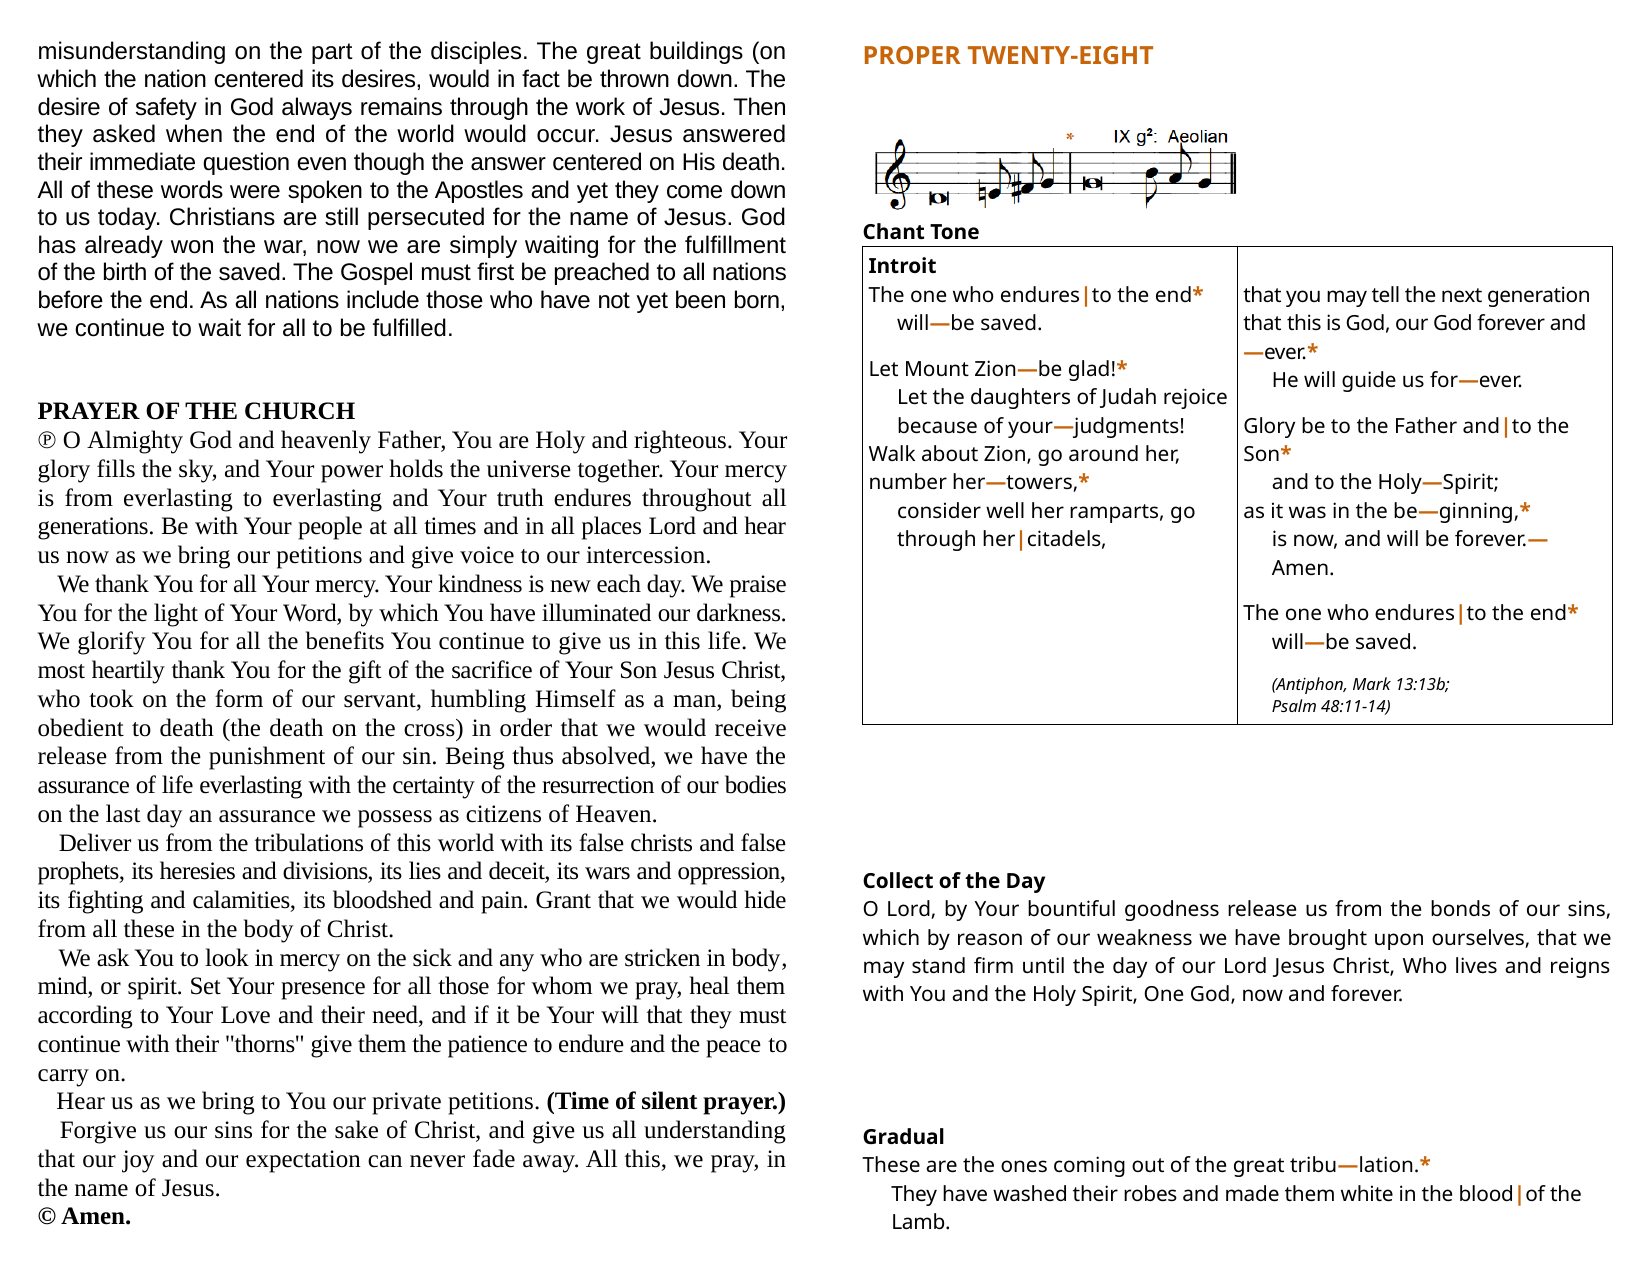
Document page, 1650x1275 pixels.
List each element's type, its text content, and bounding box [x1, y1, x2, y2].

text Collect of the Day [862, 866, 1612, 894]
text O Lord, by Your bountiful goodness release us from the bonds of our sins, which by reason of our weakness we have brought upon ourselves, that we may stand firm until the day of our Lord Jesus Christ, Who lives and reigns with You and the Holy Spirit, One God, now and forever. [862, 894, 1612, 1008]
text Chant Tone [862, 100, 1612, 246]
picture [870, 125, 1240, 218]
text We ask You to look in mercy on the sick and any who are stricken in body, mind, or spirit. Set Your presence for all those for whom we pray, heal them according to Your Love and their need, and if it be Your will that they must continue with their "thorns" give them the patience to endure and the peace to carry on. [37, 943, 787, 1086]
text Deliver us from the tribulations of this world with its false christs and false prophets, its heresies and divisions, its lies and deceit, its wars and oppression, its fighting and calamities, its bloodshed and pain. Grant that we would hide from all these in the body of Christ. [37, 828, 787, 943]
text Forgive us our sins for the sake of Christ, and give us all understanding that our joy and our expectation can never fade away. All this, we pray, in the name of Jesus. [37, 1115, 787, 1201]
text They have washed their robes and made them white in the blood|of the Lamb. [891, 1179, 1612, 1236]
table_header Introit The one who endures|to the end* will—be saved. Let Mount Zion—be glad!* Let the daughters of Judah rejoice because of your—judgments! Walk about Zion, go around her, number her—towers,* consider well her ramparts, go through her|citadels, [863, 247, 1237, 723]
text © Amen. [37, 1201, 787, 1230]
text Hear us as we bring to You our private petitions. (Time of silent prayer.) [37, 1086, 787, 1115]
text PROPER TWENTY-EIGHT [862, 37, 1612, 72]
table_header that you may tell the next generation that this is God, our God forever and—ever.* He will guide us for—ever. Glory be to the Father and|to the Son* and to the Holy—Spirit; as it was in the be—ginning,* is now, and will be forever.—Amen. The one who endures|to the end* will—be saved. (Antiphon, Mark 13:13b; Psalm 48:11-14) [1238, 247, 1612, 723]
text misunderstanding on the part of the disciples. The great buildings (on which the nation centered its desires, would in fact be thrown down. The desire of safety in God always remains through the work of Jesus. Then they asked when the end of the world would occur. Jesus answered their immediate question even though the answer centered on His death. All of these words were spoken to the Apostles and yet they come down to us today. Christians are still persecuted for the name of Jesus. God has already won the war, now we are simply waiting for the fulfillment of the birth of the saved. The Gospel must first be preached to all nations before the end. As all nations include those who have not yet been born, we continue to wait for all to be fulfilled. [37, 37, 787, 341]
text PRAYER OF THE CHURCH [37, 396, 787, 425]
text These are the ones coming out of the great tribu—lation.* [862, 1150, 1612, 1179]
text Gradual [862, 1122, 1612, 1150]
text We thank You for all Your mercy. Your kindness is new each day. We praise You for the light of Your Word, by which You have illuminated our darkness. We glorify You for all the benefits You continue to give us in this life. We most heartily thank You for the gift of the sacrifice of Your Son Jesus Christ, who took on the form of our servant, humbling Himself as a man, being obedient to death (the death on the cross) in order that we would receive release from the punishment of our sin. Being thus absolved, we have the assurance of life everlasting with the certainty of the resurrection of our bodies on the last day an assurance we possess as citizens of Heaven. [37, 569, 787, 828]
text ℗ O Almighty God and heavenly Father, You are Holy and righteous. Your glory fills the sky, and Your power holds the universe together. Your mercy is from everlasting to everlasting and Your truth endures throughout all generations. Be with Your people at all times and in all places Lord and hear us now as we bring our petitions and give voice to our intercession. [37, 425, 787, 569]
